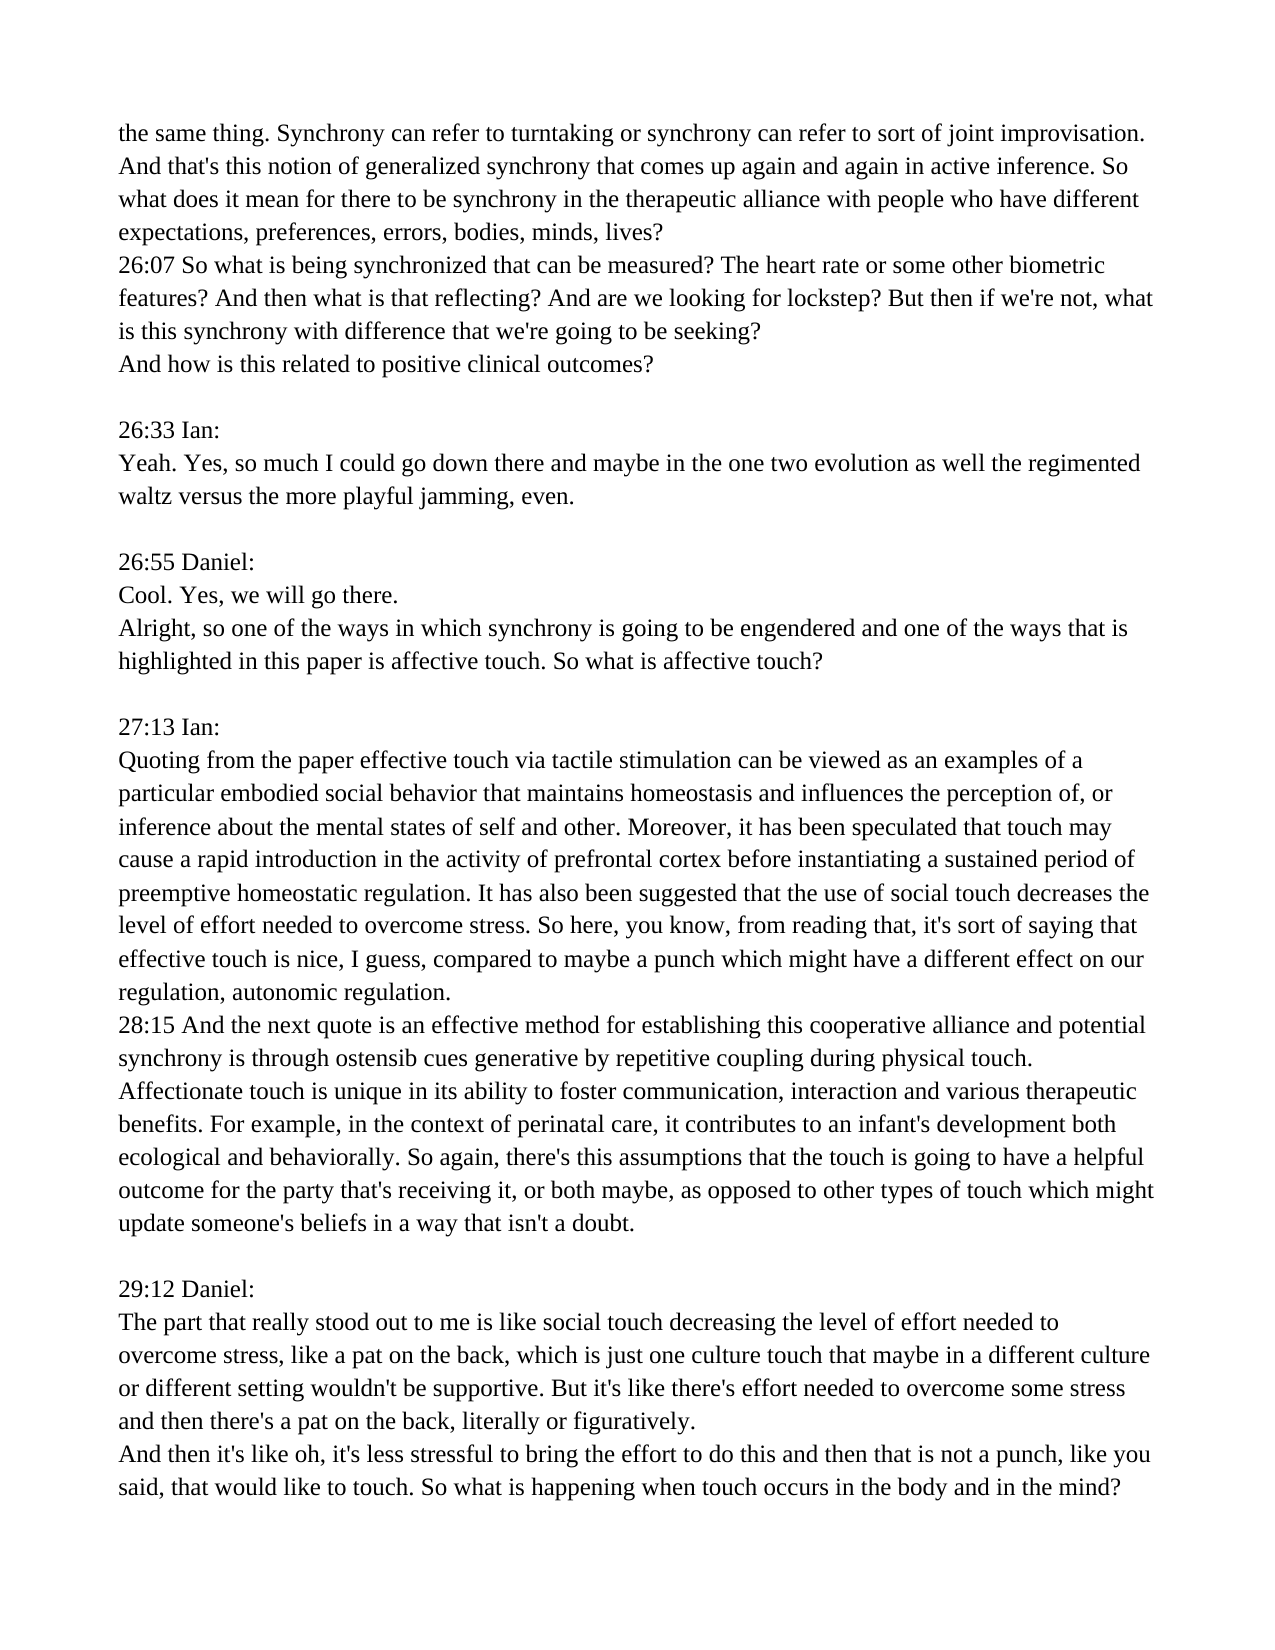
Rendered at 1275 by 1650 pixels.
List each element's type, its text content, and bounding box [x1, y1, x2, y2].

text 29:12 Daniel: [118, 1274, 1157, 1303]
text Alright, so one of the ways in which synchrony is going to be engendered and one of the ways that is highlighted in this paper is affective touch. So what is affective touch? [118, 613, 1157, 675]
text Yeah. Yes, so much I could go down there and maybe in the one two evolution as well the regimented waltz versus the more playful jamming, even. [118, 448, 1157, 510]
text Cool. Yes, we will go there. [118, 580, 1157, 609]
text Quoting from the paper effective touch via tactile stimulation can be viewed as an examples of a particular embodied social behavior that maintains homeostasis and influences the perception of, or inference about the mental states of self and other. Moreover, it has been speculated that touch may cause a rapid introduction in the activity of prefrontal cortex before instantiating a sustained period of preemptive homeostatic regulation. It has also been suggested that the use of social touch decreases the level of effort needed to overcome stress. So here, you know, from reading that, it's sort of saying that effective touch is nice, I guess, compared to maybe a punch which might have a different effect on our regulation, autonomic regulation. [118, 746, 1157, 1005]
text Affectionate touch is unique in its ability to foster communication, interaction and various therapeutic benefits. For example, in the context of perinatal care, it contributes to an infant's development both ecological and behaviorally. So again, there's this assumptions that the touch is going to have a helpful outcome for the party that's receiving it, or both maybe, as opposed to other types of touch which might update someone's beliefs in a way that isn't a doubt. [118, 1076, 1157, 1237]
text And then it's like oh, it's less stressful to bring the effort to do this and then that is not a punch, like you said, that would like to touch. So what is happening when touch occurs in the body and in the mind? [118, 1439, 1157, 1501]
text the same thing. Synchrony can refer to turntaking or synchrony can refer to sort of joint improvisation. And that's this notion of generalized synchrony that comes up again and again in active inference. So what does it mean for there to be synchrony in the therapeutic alliance with people who have different expectations, preferences, errors, bodies, minds, lives? [118, 118, 1157, 246]
text The part that really stood out to me is like social touch decreasing the level of effort needed to overcome stress, like a pat on the back, which is just one culture touch that maybe in a different culture or different setting wouldn't be supportive. But it's like there's effort needed to overcome some stress and then there's a pat on the back, literally or figuratively. [118, 1307, 1157, 1435]
text 26:33 Ian: [118, 415, 1157, 444]
text 27:13 Ian: [118, 712, 1157, 741]
text 26:07 So what is being synchronized that can be measured? The heart rate or some other biometric features? And then what is that reflecting? And are we looking for lockstep? But then if we're not, what is this synchrony with difference that we're going to be seeking? [118, 250, 1157, 345]
text 28:15 And the next quote is an effective method for establishing this cooperative alliance and potential synchrony is through ostensib cues generative by repetitive coupling during physical touch. [118, 1010, 1157, 1071]
text 26:55 Daniel: [118, 547, 1157, 576]
text And how is this related to positive clinical outcomes? [118, 349, 1157, 378]
